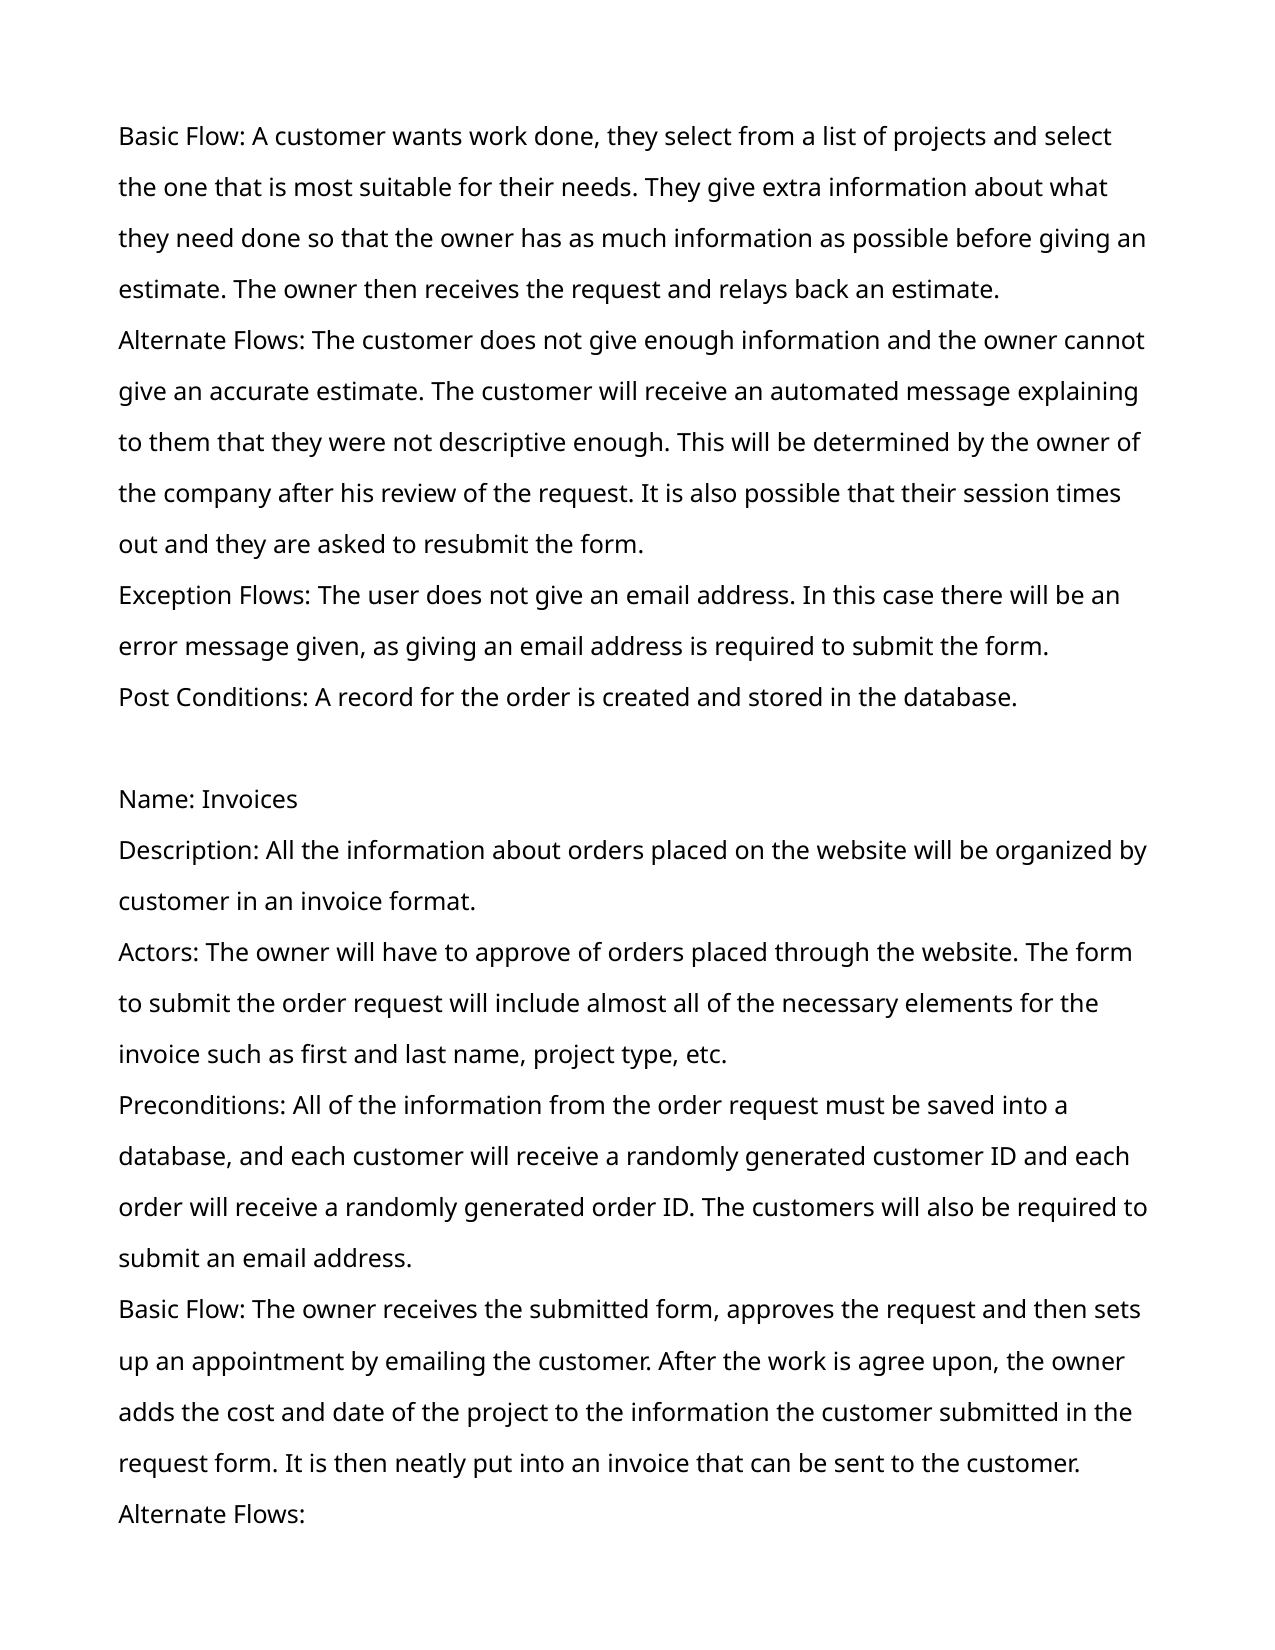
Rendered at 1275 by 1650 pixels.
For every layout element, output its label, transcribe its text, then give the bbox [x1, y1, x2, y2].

text Alternate Flows: [118, 1496, 1157, 1530]
text Post Conditions: A record for the order is created and stored in the database. [118, 679, 1157, 714]
text Actors: The owner will have to approve of orders placed through the website. The form to submit the order request will include almost all of the necessary elements for the invoice such as first and last name, project type, etc. [118, 935, 1157, 1071]
text Preconditions: All of the information from the order request must be saved into a database, and each customer will receive a randomly generated customer ID and each order will receive a randomly generated order ID. The customers will also be required to submit an email address. [118, 1088, 1157, 1275]
text Alternate Flows: The customer does not give enough information and the owner cannot give an accurate estimate. The customer will receive an automated message explaining to them that they were not descriptive enough. This will be determined by the owner of the company after his review of the request. It is also possible that their session times out and they are asked to resubmit the form. [118, 322, 1157, 561]
text Description: All the information about orders placed on the website will be organized by customer in an invoice format. [118, 833, 1157, 918]
text Name: Invoices [118, 782, 1157, 816]
text Basic Flow: The owner receives the submitted form, approves the request and then sets up an appointment by emailing the customer. After the work is agree upon, the owner adds the cost and date of the project to the information the customer submitted in the request form. It is then neatly put into an invoice that can be sent to the customer. [118, 1292, 1157, 1479]
text Exception Flows: The user does not give an email address. In this case there will be an error message given, as giving an email address is required to submit the form. [118, 577, 1157, 663]
text Basic Flow: A customer wants work done, they select from a list of projects and select the one that is most suitable for their needs. They give extra information about what they need done so that the owner has as much information as possible before giving an estimate. The owner then receives the request and relays back an estimate. [118, 118, 1157, 305]
